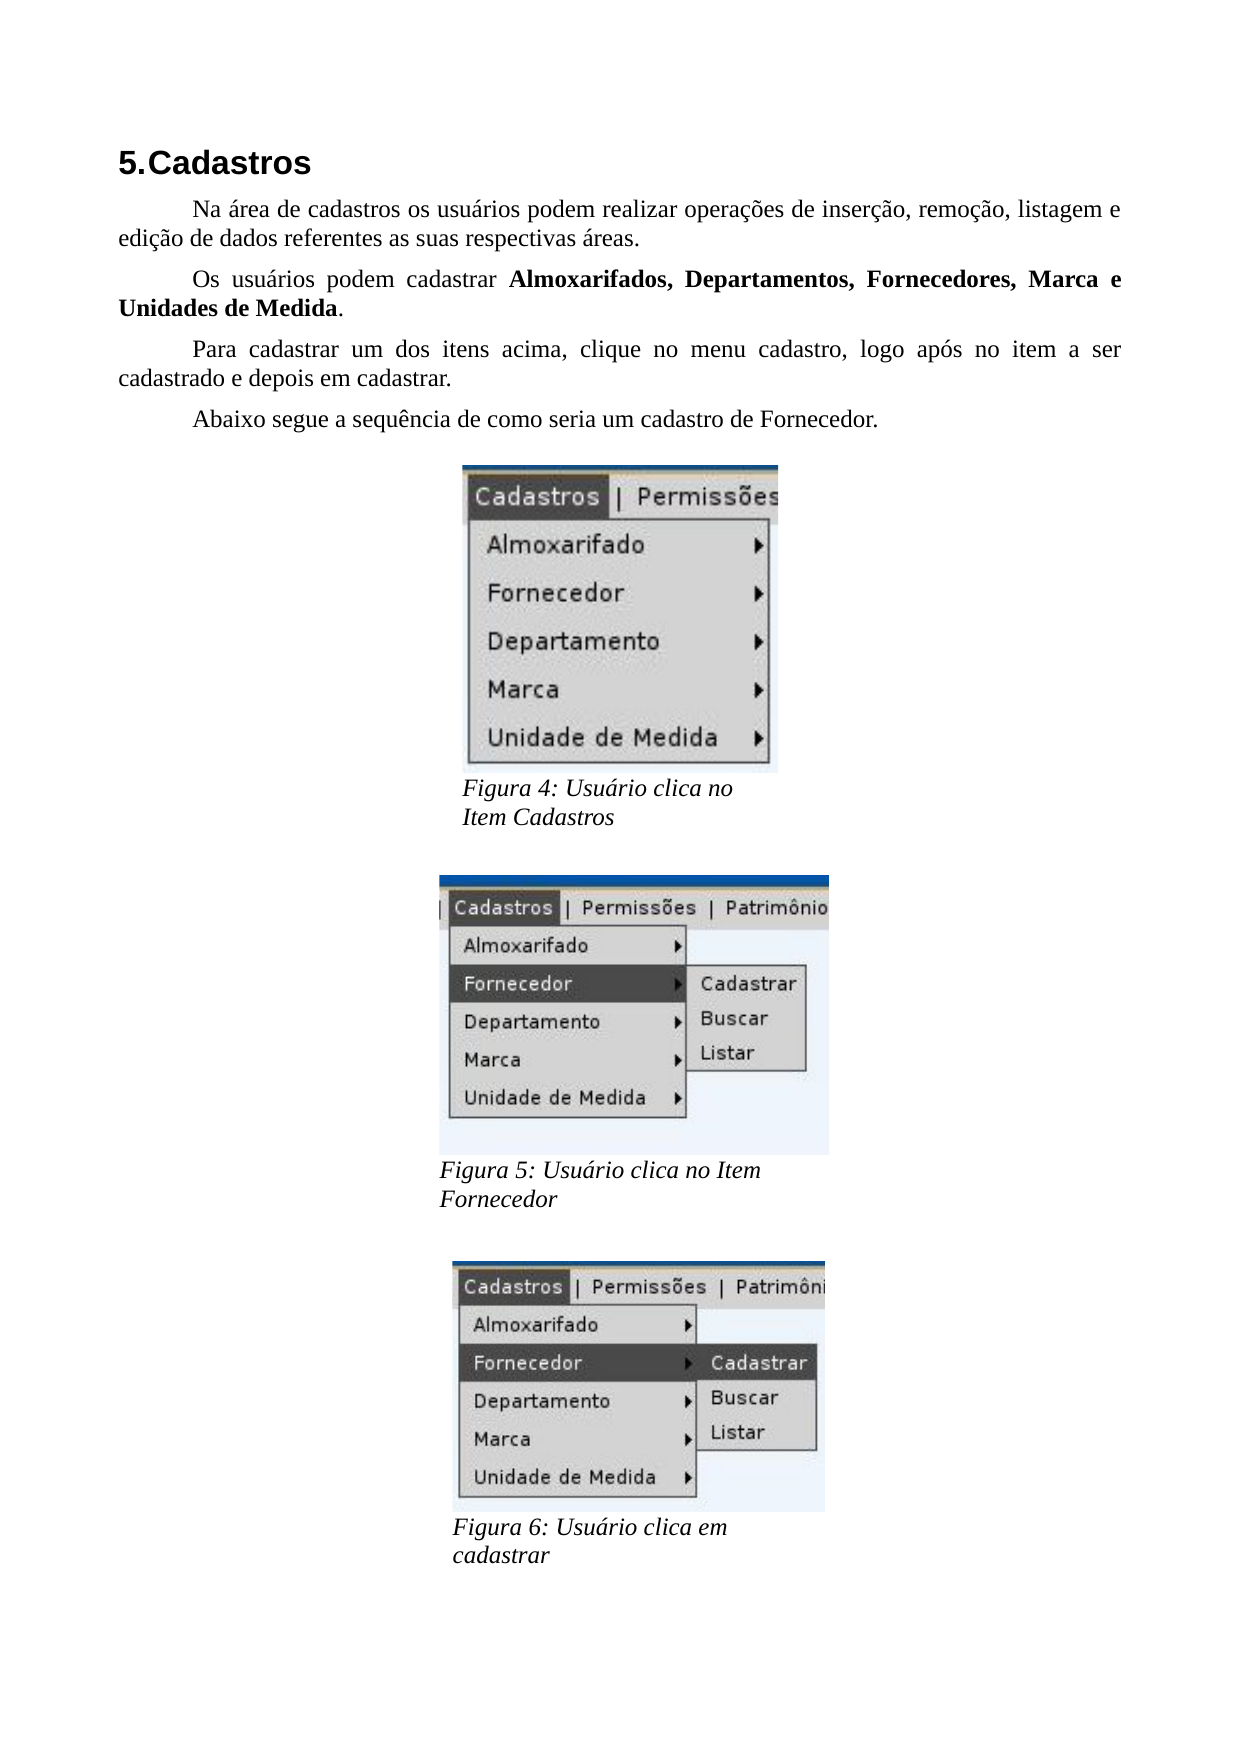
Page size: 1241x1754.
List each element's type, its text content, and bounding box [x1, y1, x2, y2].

text Para cadastrar um dos itens acima, clique no menu cadastro, logo após no item a ser cadastrado e depois em cadastrar. [118, 334, 1122, 392]
text Abaixo segue a sequência de como seria um cadastro de Fornecedor. [118, 404, 1122, 433]
picture [452, 1261, 825, 1512]
text Figura 4: Usuário clica no Item Cadastros [462, 773, 778, 830]
text Figura 6: Usuário clica em cadastrar [452, 1512, 825, 1569]
text Figura 5: Usuário clica no Item Fornecedor [439, 1155, 829, 1212]
picture [439, 875, 829, 1155]
text Os usuários podem cadastrar Almoxarifados, Departamentos, Fornecedores, Marca e Unidades de Medida. [118, 264, 1122, 322]
text Na área de cadastros os usuários podem realizar operações de inserção, remoção, listagem e edição de dados referentes as suas respectivas áreas. [118, 194, 1122, 252]
subtitle Cadastros [118, 143, 1122, 182]
picture [462, 465, 779, 773]
